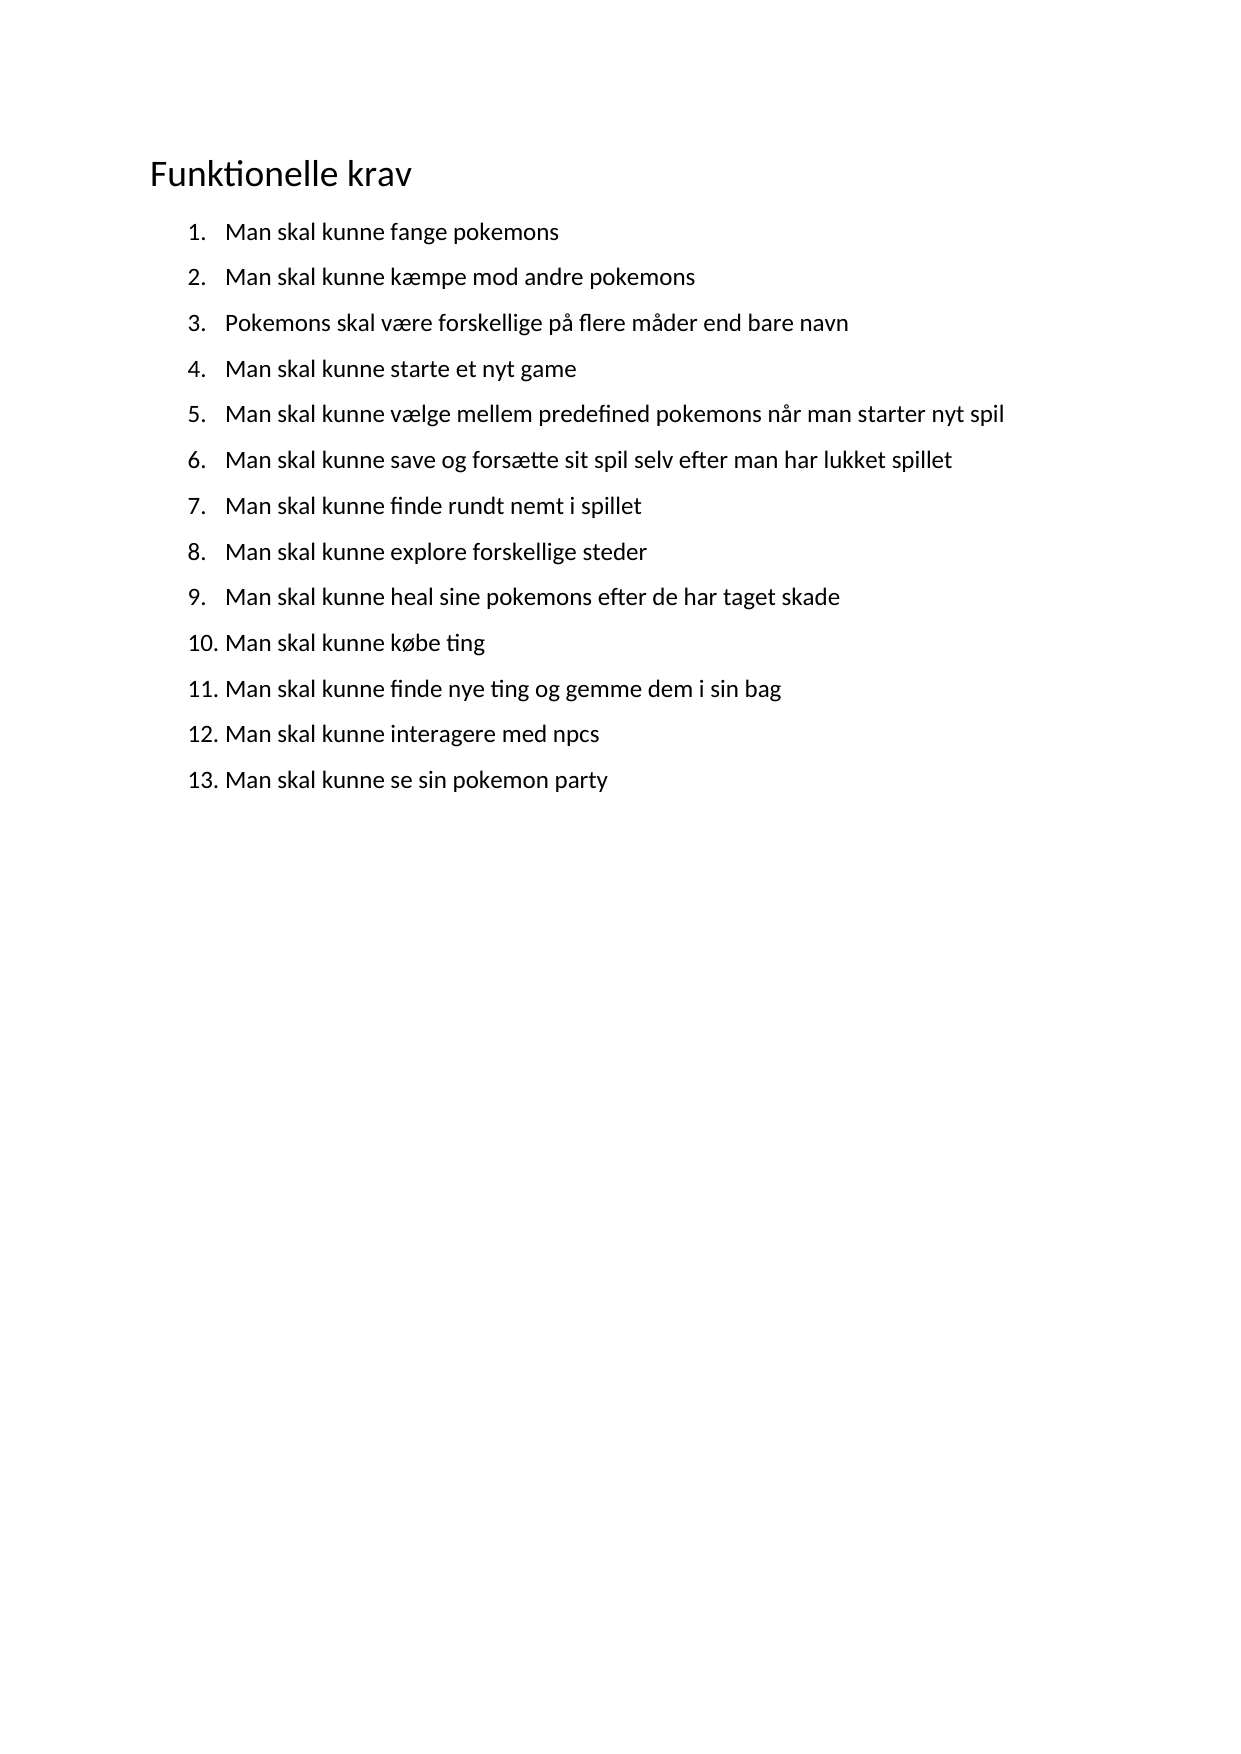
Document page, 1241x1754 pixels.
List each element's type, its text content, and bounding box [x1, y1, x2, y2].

list Man skal kunne vælge mellem predefined pokemons når man starter nyt spil [187, 398, 1090, 429]
list Man skal kunne finde rundt nemt i spillet [187, 490, 1090, 521]
list Man skal kunne save og forsætte sit spil selv efter man har lukket spillet [187, 444, 1090, 475]
list Man skal kunne heal sine pokemons efter de har taget skade [187, 581, 1090, 612]
list Man skal kunne kæmpe mod andre pokemons [187, 261, 1090, 292]
list Man skal kunne fange pokemons [187, 216, 1090, 246]
list Man skal kunne finde nye ting og gemme dem i sin bag [187, 673, 1090, 703]
text Funktionelle krav [150, 150, 1090, 196]
list Man skal kunne købe ting [187, 627, 1090, 658]
list Man skal kunne interagere med npcs [187, 719, 1090, 749]
list Pokemons skal være forskellige på flere måder end bare navn [187, 307, 1090, 338]
list Man skal kunne se sin pokemon party [187, 764, 1090, 795]
list Man skal kunne explore forskellige steder [187, 536, 1090, 566]
list Man skal kunne starte et nyt game [187, 353, 1090, 383]
